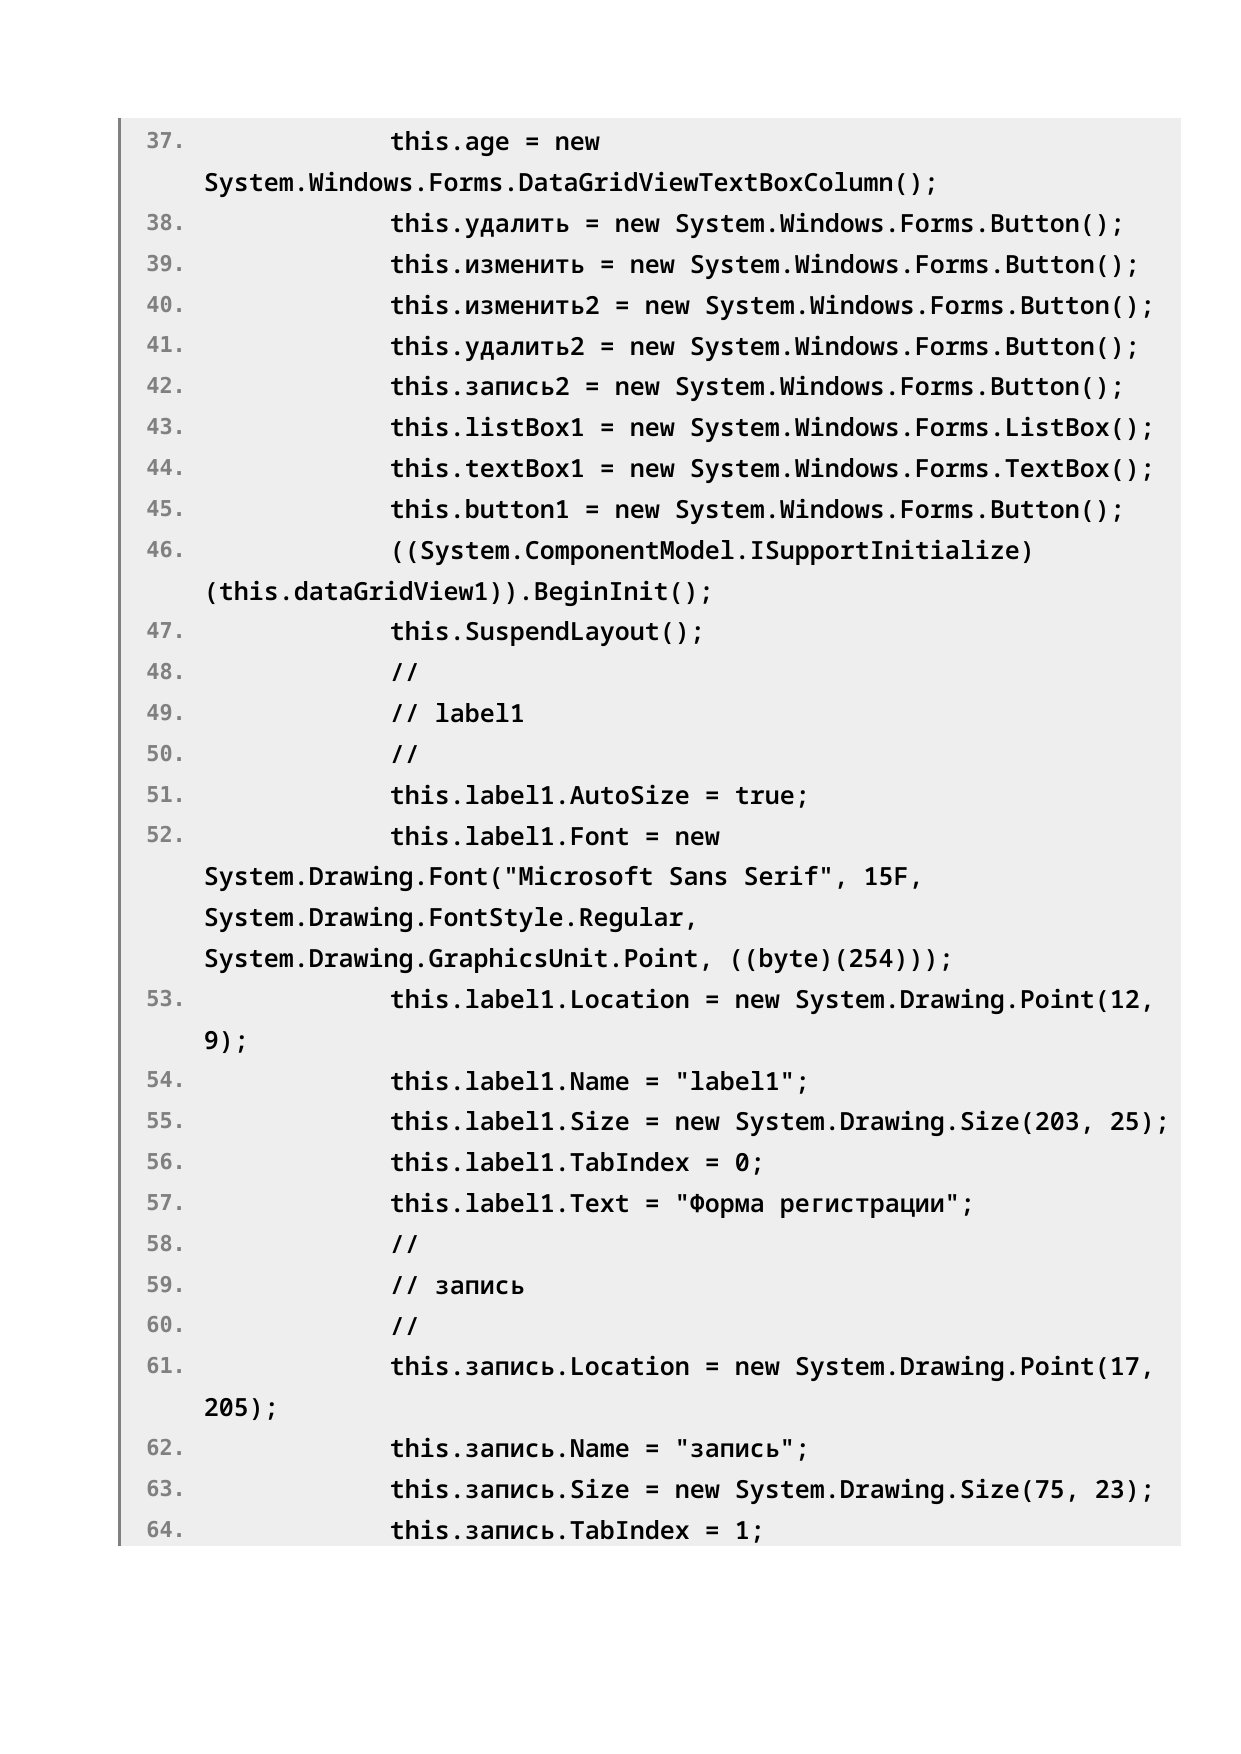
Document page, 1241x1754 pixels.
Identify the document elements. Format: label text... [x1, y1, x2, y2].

list this.label1.Text = "Форма регистрации"; [121, 1180, 1181, 1220]
list this.label1.Name = "label1"; [121, 1057, 1181, 1097]
list // запись [121, 1261, 1181, 1301]
list this.запись.Location = new System.Drawing.Point(17, 205); [121, 1343, 1181, 1424]
list this.удалить = new System.Windows.Forms.Button(); [121, 200, 1181, 240]
list this.SuspendLayout(); [121, 608, 1181, 648]
list // [121, 731, 1181, 771]
list this.label1.Size = new System.Drawing.Size(203, 25); [121, 1098, 1181, 1138]
list // label1 [121, 690, 1181, 730]
list this.listBox1 = new System.Windows.Forms.ListBox(); [121, 404, 1181, 444]
list this.изменить = new System.Windows.Forms.Button(); [121, 241, 1181, 281]
list this.label1.TabIndex = 0; [121, 1139, 1181, 1179]
list // [121, 649, 1181, 689]
list this.label1.Font = new System.Drawing.Font("Microsoft Sans Serif", 15F, System.Drawing.FontStyle.Regular, System.Drawing.GraphicsUnit.Point, ((byte)(254))); [121, 812, 1181, 975]
list ((System.ComponentModel.ISupportInitialize)(this.dataGridView1)).BeginInit(); [121, 526, 1181, 607]
list this.изменить2 = new System.Windows.Forms.Button(); [121, 281, 1181, 321]
list // [121, 1221, 1181, 1261]
list this.button1 = new System.Windows.Forms.Button(); [121, 486, 1181, 526]
list this.запись.Name = "запись"; [121, 1425, 1181, 1465]
list this.запись.Size = new System.Drawing.Size(75, 23); [121, 1466, 1181, 1506]
list this.запись2 = new System.Windows.Forms.Button(); [121, 363, 1181, 403]
list this.label1.AutoSize = true; [121, 771, 1181, 811]
list this.запись.TabIndex = 1; [121, 1506, 1181, 1546]
list this.удалить2 = new System.Windows.Forms.Button(); [121, 322, 1181, 362]
list this.label1.Location = new System.Drawing.Point(12, 9); [121, 976, 1181, 1056]
list this.age = new System.Windows.Forms.DataGridViewTextBoxColumn(); [121, 118, 1181, 199]
list this.textBox1 = new System.Windows.Forms.TextBox(); [121, 445, 1181, 485]
list // [121, 1302, 1181, 1342]
